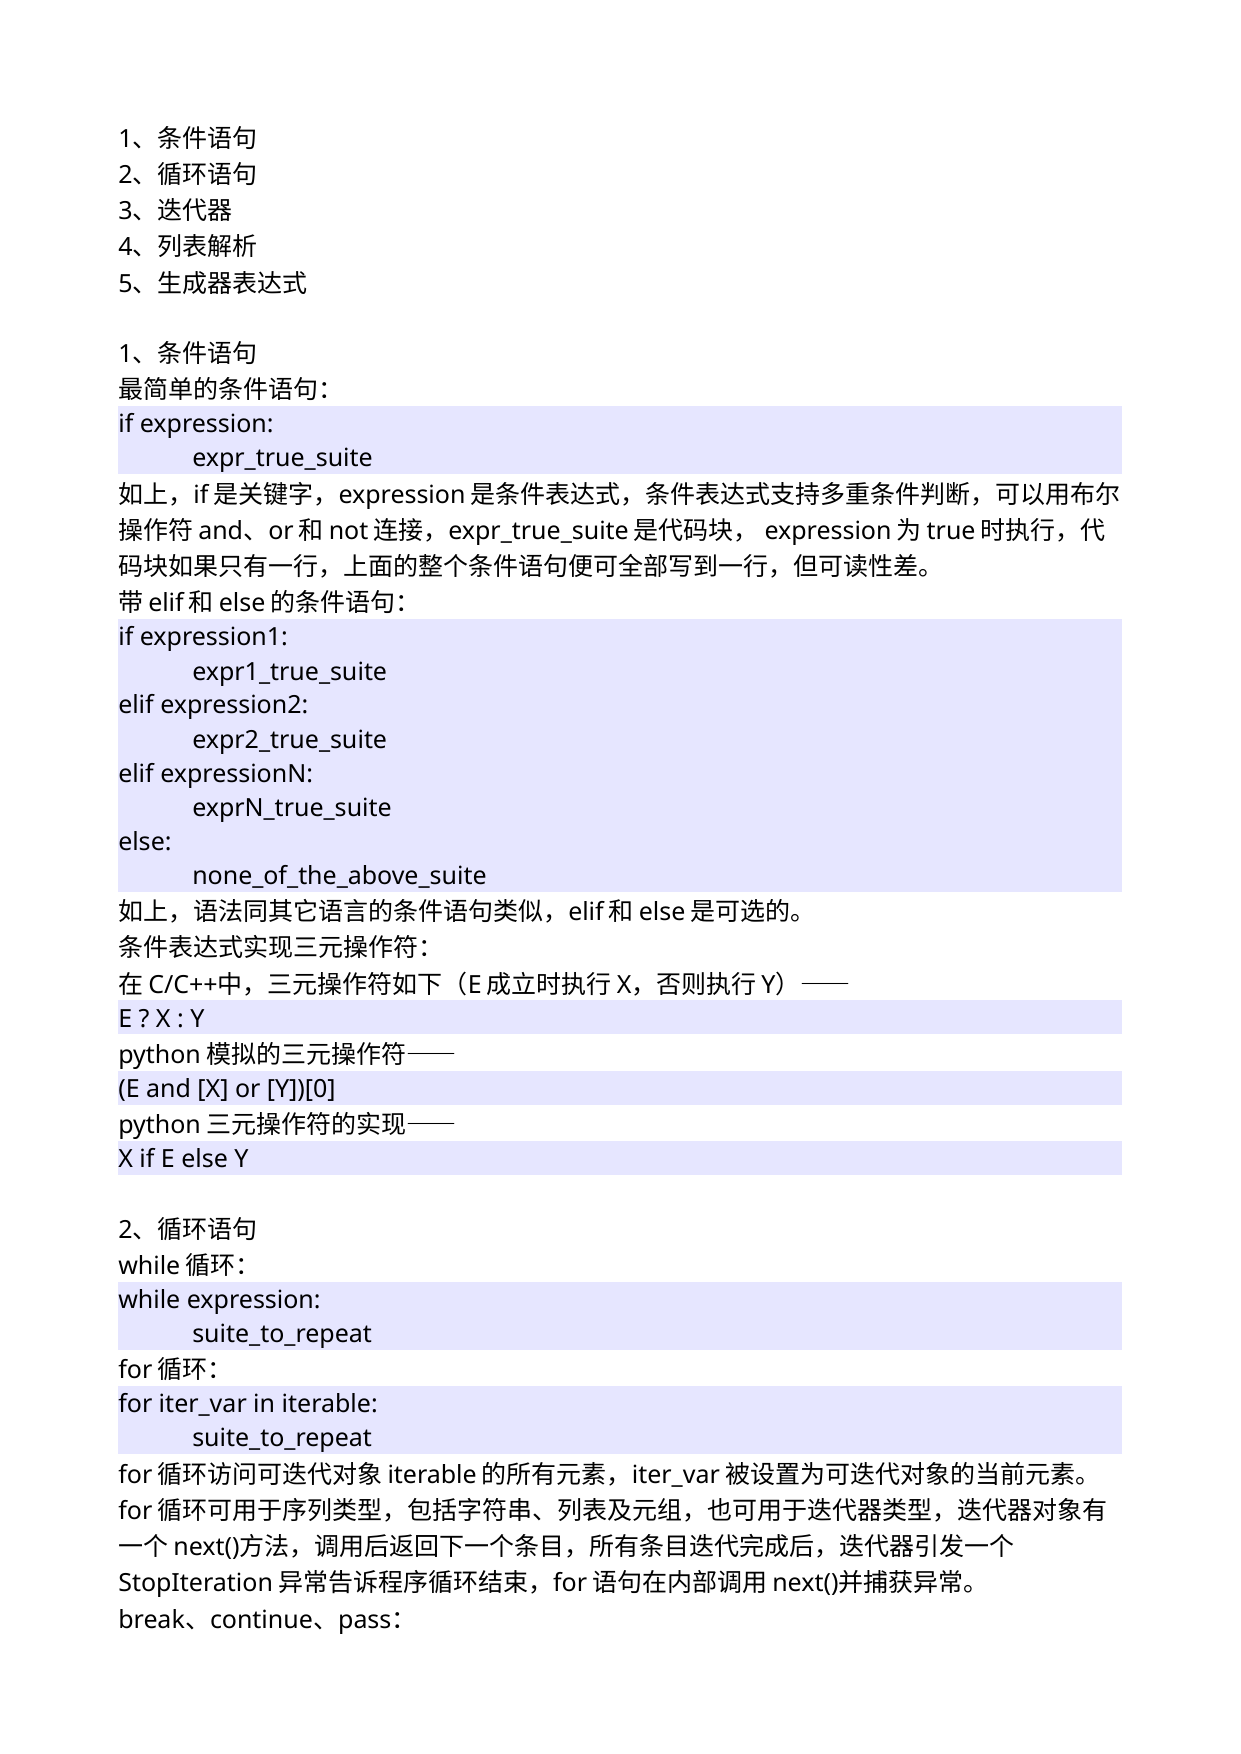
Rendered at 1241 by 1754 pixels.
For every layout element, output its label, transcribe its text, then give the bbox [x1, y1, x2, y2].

text expr1_true_suite [118, 653, 1122, 687]
text elif expressionN: [118, 755, 1122, 789]
text 如上，语法同其它语言的条件语句类似，elif和else是可选的。 [118, 892, 1122, 928]
text exprN_true_suite [118, 789, 1122, 823]
text 条件表达式实现三元操作符： [118, 928, 1122, 964]
text expr_true_suite [118, 440, 1122, 474]
text suite_to_repeat [118, 1420, 1122, 1454]
text suite_to_repeat [118, 1316, 1122, 1350]
text 5、生成器表达式 [118, 263, 1122, 299]
text expr2_true_suite [118, 721, 1122, 755]
text X if E else Y [118, 1141, 1122, 1175]
text if expression: [118, 406, 1122, 440]
text python模拟的三元操作符—— [118, 1034, 1122, 1071]
text 1、条件语句 [118, 333, 1122, 370]
text E ? X : Y [118, 1000, 1122, 1034]
text 最简单的条件语句： [118, 370, 1122, 406]
text else: [118, 823, 1122, 857]
text python三元操作符的实现—— [118, 1105, 1122, 1141]
text while expression: [118, 1282, 1122, 1316]
text (E and [X] or [Y])[0] [118, 1071, 1122, 1105]
text 在C/C++中，三元操作符如下（E成立时执行X，否则执行Y）—— [118, 964, 1122, 1000]
text elif expression2: [118, 687, 1122, 721]
text 3、迭代器 [118, 191, 1122, 227]
text 2、循环语句 [118, 1209, 1122, 1245]
text 带elif和else的条件语句： [118, 583, 1122, 619]
text for循环： [118, 1350, 1122, 1386]
text break、continue、pass： [118, 1599, 1122, 1635]
text for iter_var in iterable: [118, 1386, 1122, 1420]
text for循环访问可迭代对象iterable的所有元素，iter_var被设置为可迭代对象的当前元素。for循环可用于序列类型，包括字符串、列表及元组，也可用于迭代器类型，迭代器对象有一个next()方法，调用后返回下一个条目，所有条目迭代完成后，迭代器引发一个StopIteration异常告诉程序循环结束，for语句在内部调用next()并捕获异常。 [118, 1454, 1122, 1599]
text none_of_the_above_suite [118, 857, 1122, 892]
text 2、循环语句 [118, 154, 1122, 191]
text if expression1: [118, 619, 1122, 653]
text 1、条件语句 [118, 118, 1122, 154]
text 4、列表解析 [118, 227, 1122, 263]
text while循环： [118, 1245, 1122, 1282]
text 如上，if是关键字，expression是条件表达式，条件表达式支持多重条件判断，可以用布尔操作符and、or和not连接，expr_true_suite是代码块， expression为true时执行，代码块如果只有一行，上面的整个条件语句便可全部写到一行，但可读性差。 [118, 474, 1122, 583]
